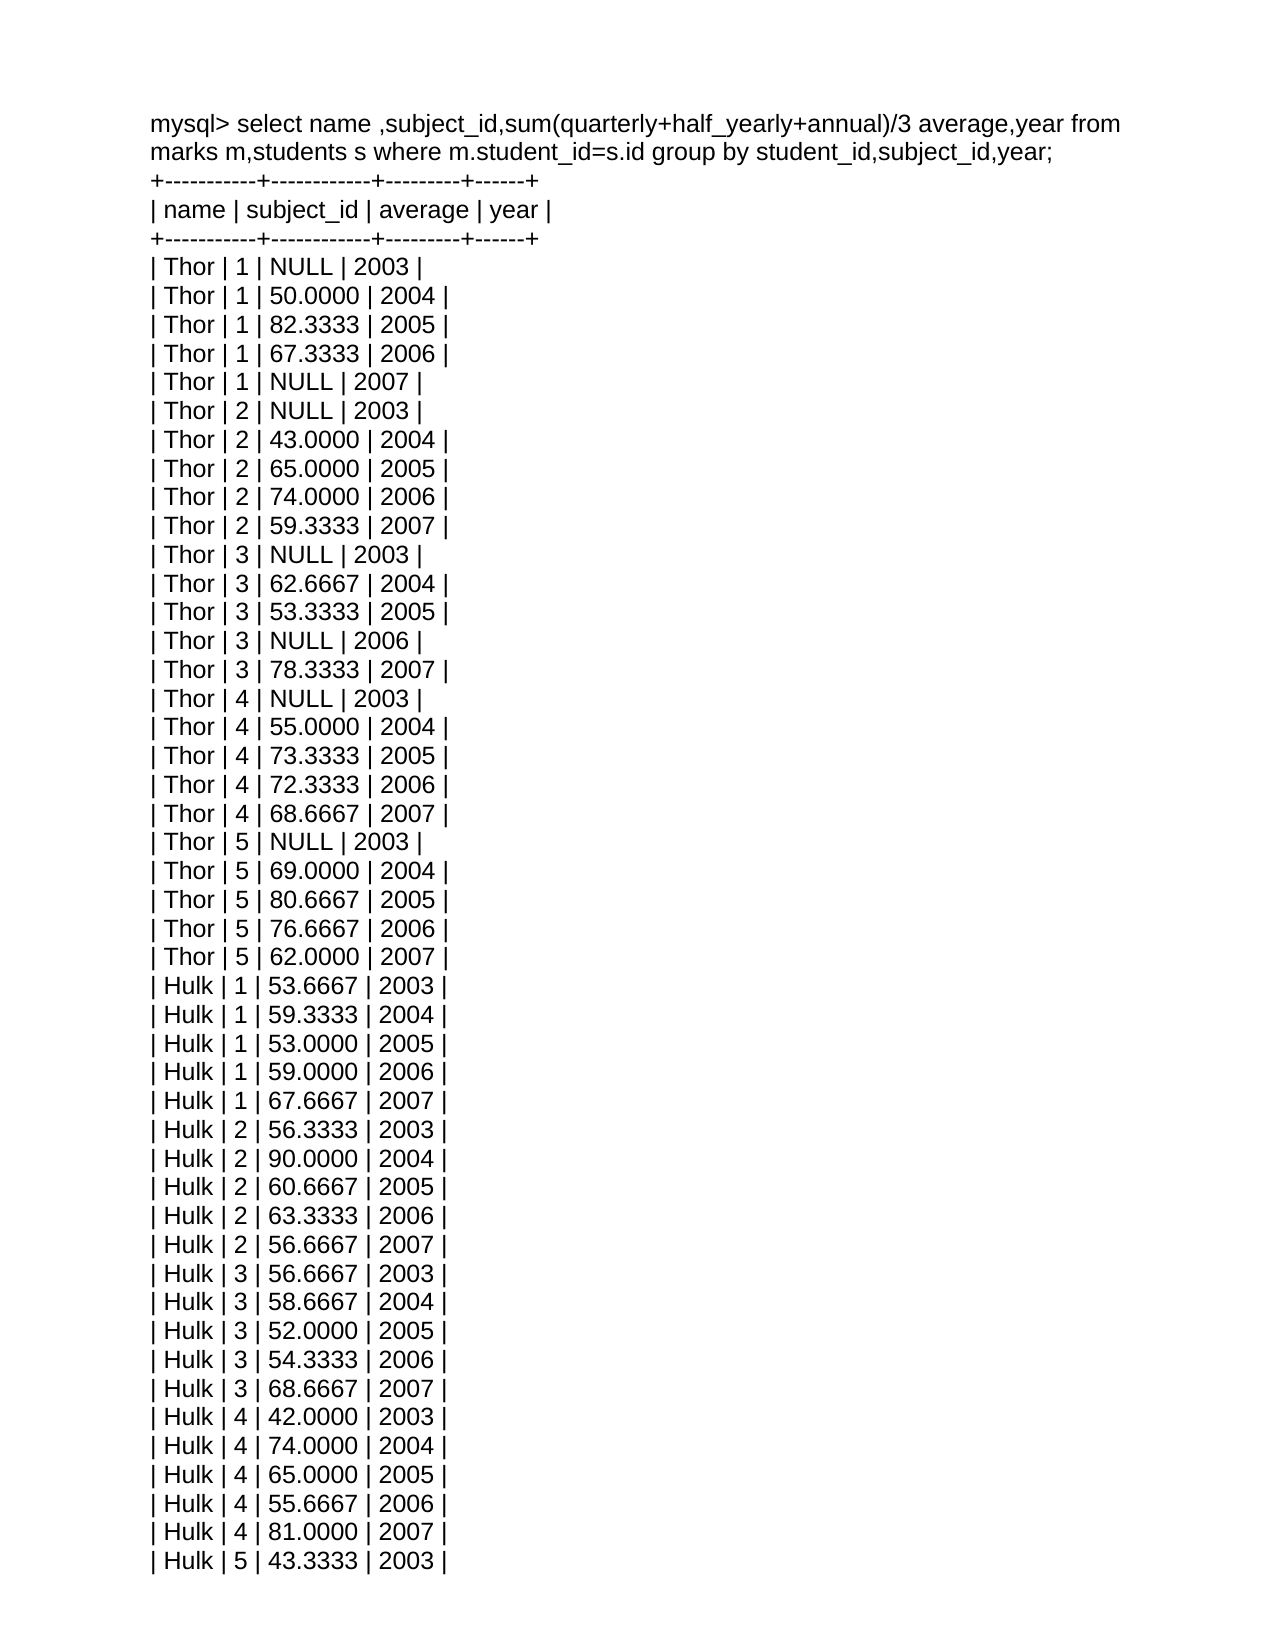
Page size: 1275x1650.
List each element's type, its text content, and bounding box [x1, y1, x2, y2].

text | Thor | 1 | 50.0000 | 2004 | [150, 281, 1125, 310]
text | Hulk | 1 | 59.0000 | 2006 | [150, 1057, 1125, 1086]
text | Thor | 5 | 76.6667 | 2006 | [150, 913, 1125, 942]
text | Hulk | 4 | 65.0000 | 2005 | [150, 1460, 1125, 1488]
text | Hulk | 3 | 58.6667 | 2004 | [150, 1287, 1125, 1316]
text +-----------+------------+---------+------+ [150, 166, 1125, 195]
text | Thor | 2 | 65.0000 | 2005 | [150, 453, 1125, 482]
text | Thor | 2 | 74.0000 | 2006 | [150, 482, 1125, 511]
text | Thor | 1 | 82.3333 | 2005 | [150, 310, 1125, 338]
text | Hulk | 2 | 63.3333 | 2006 | [150, 1201, 1125, 1230]
text | Thor | 3 | 78.3333 | 2007 | [150, 655, 1125, 683]
text | Thor | 4 | NULL | 2003 | [150, 683, 1125, 712]
text | Thor | 3 | NULL | 2003 | [150, 540, 1125, 568]
text | Thor | 5 | 69.0000 | 2004 | [150, 856, 1125, 885]
text | Hulk | 1 | 53.0000 | 2005 | [150, 1028, 1125, 1057]
text | Thor | 3 | 62.6667 | 2004 | [150, 568, 1125, 597]
text | Thor | 2 | 43.0000 | 2004 | [150, 425, 1125, 453]
text | name | subject_id | average | year | [150, 195, 1125, 223]
text | Thor | 3 | 53.3333 | 2005 | [150, 597, 1125, 626]
text | Thor | 4 | 68.6667 | 2007 | [150, 798, 1125, 827]
text | Thor | 3 | NULL | 2006 | [150, 626, 1125, 655]
text | Thor | 4 | 55.0000 | 2004 | [150, 712, 1125, 741]
text | Hulk | 1 | 59.3333 | 2004 | [150, 1000, 1125, 1028]
text | Thor | 5 | NULL | 2003 | [150, 827, 1125, 856]
text | Hulk | 1 | 53.6667 | 2003 | [150, 971, 1125, 1000]
text | Hulk | 2 | 90.0000 | 2004 | [150, 1143, 1125, 1172]
text mysql> select name ,subject_id,sum(quarterly+half_yearly+annual)/3 average,year from marks m,students s where m.student_id=s.id group by student_id,subject_id,year; [150, 108, 1125, 166]
text | Hulk | 3 | 54.3333 | 2006 | [150, 1345, 1125, 1373]
text +-----------+------------+---------+------+ [150, 223, 1125, 252]
text | Thor | 1 | NULL | 2007 | [150, 367, 1125, 396]
text | Thor | 2 | NULL | 2003 | [150, 396, 1125, 425]
text | Hulk | 1 | 67.6667 | 2007 | [150, 1086, 1125, 1115]
text | Hulk | 2 | 56.6667 | 2007 | [150, 1230, 1125, 1258]
text | Thor | 4 | 73.3333 | 2005 | [150, 741, 1125, 770]
text | Hulk | 2 | 60.6667 | 2005 | [150, 1172, 1125, 1201]
text | Hulk | 2 | 56.3333 | 2003 | [150, 1115, 1125, 1143]
text | Thor | 5 | 62.0000 | 2007 | [150, 942, 1125, 971]
text | Hulk | 3 | 68.6667 | 2007 | [150, 1373, 1125, 1402]
text | Hulk | 3 | 56.6667 | 2003 | [150, 1258, 1125, 1287]
text | Hulk | 5 | 43.3333 | 2003 | [150, 1546, 1125, 1575]
text | Hulk | 4 | 42.0000 | 2003 | [150, 1402, 1125, 1431]
text | Hulk | 4 | 81.0000 | 2007 | [150, 1517, 1125, 1546]
text | Thor | 4 | 72.3333 | 2006 | [150, 770, 1125, 798]
text | Thor | 5 | 80.6667 | 2005 | [150, 885, 1125, 913]
text | Hulk | 4 | 55.6667 | 2006 | [150, 1488, 1125, 1517]
text | Thor | 2 | 59.3333 | 2007 | [150, 511, 1125, 540]
text | Hulk | 4 | 74.0000 | 2004 | [150, 1431, 1125, 1460]
text | Hulk | 3 | 52.0000 | 2005 | [150, 1316, 1125, 1345]
text | Thor | 1 | 67.3333 | 2006 | [150, 338, 1125, 367]
text | Thor | 1 | NULL | 2003 | [150, 252, 1125, 281]
